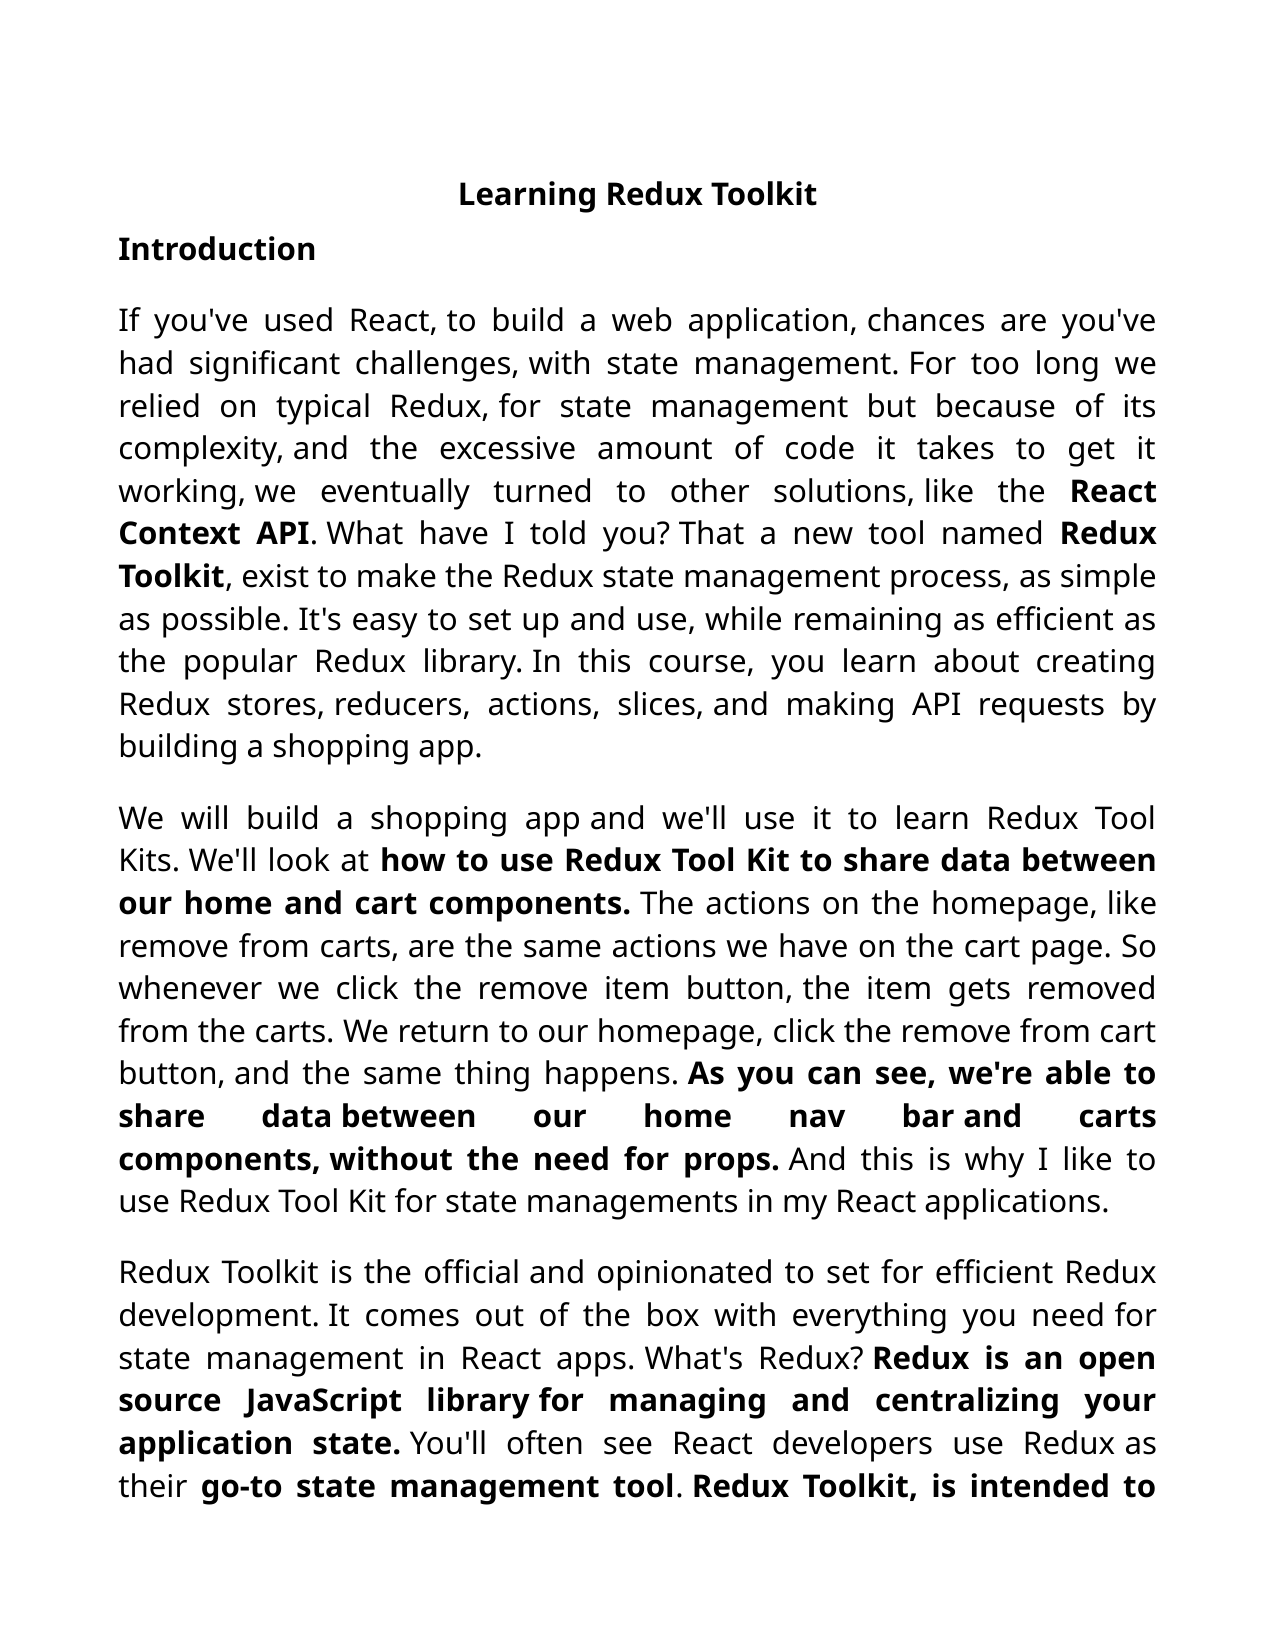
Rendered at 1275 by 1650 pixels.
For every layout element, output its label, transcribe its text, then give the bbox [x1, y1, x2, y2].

subtitle Learning Redux Toolkit [118, 172, 1157, 214]
text If you've used React, to build a web application, chances are you've had significant challenges, with state management. For too long we relied on typical Redux, for state management but because of its complexity, and the excessive amount of code it takes to get it working, we eventually turned to other solutions, like the React Context API. What have I told you? That a new tool named Redux Toolkit, exist to make the Redux state management process, as simple as possible. It's easy to set up and use, while remaining as efficient as the popular Redux library. In this course, you learn about creating Redux stores, reducers, actions, slices, and making API requests by building a shopping app. [118, 298, 1157, 767]
text We will build a shopping app and we'll use it to learn Redux Tool Kits. We'll look at how to use Redux Tool Kit to share data between our home and cart components. The actions on the homepage, like remove from carts, are the same actions we have on the cart page. So whenever we click the remove item button, the item gets removed from the carts. We return to our homepage, click the remove from cart button, and the same thing happens. As you can see, we're able to share data between our home nav bar and carts components, without the need for props. And this is why I like to use Redux Tool Kit for state managements in my React applications. [118, 796, 1157, 1222]
text Redux Toolkit is the official and opinionated to set for efficient Redux development. It comes out of the box with everything you need for state management in React apps. What's Redux? Redux is an open source JavaScript library for managing and centralizing your application state. You'll often see React developers use Redux as their go-to state management tool. Redux Toolkit, is intended to [118, 1251, 1157, 1506]
text Introduction [118, 227, 1157, 269]
